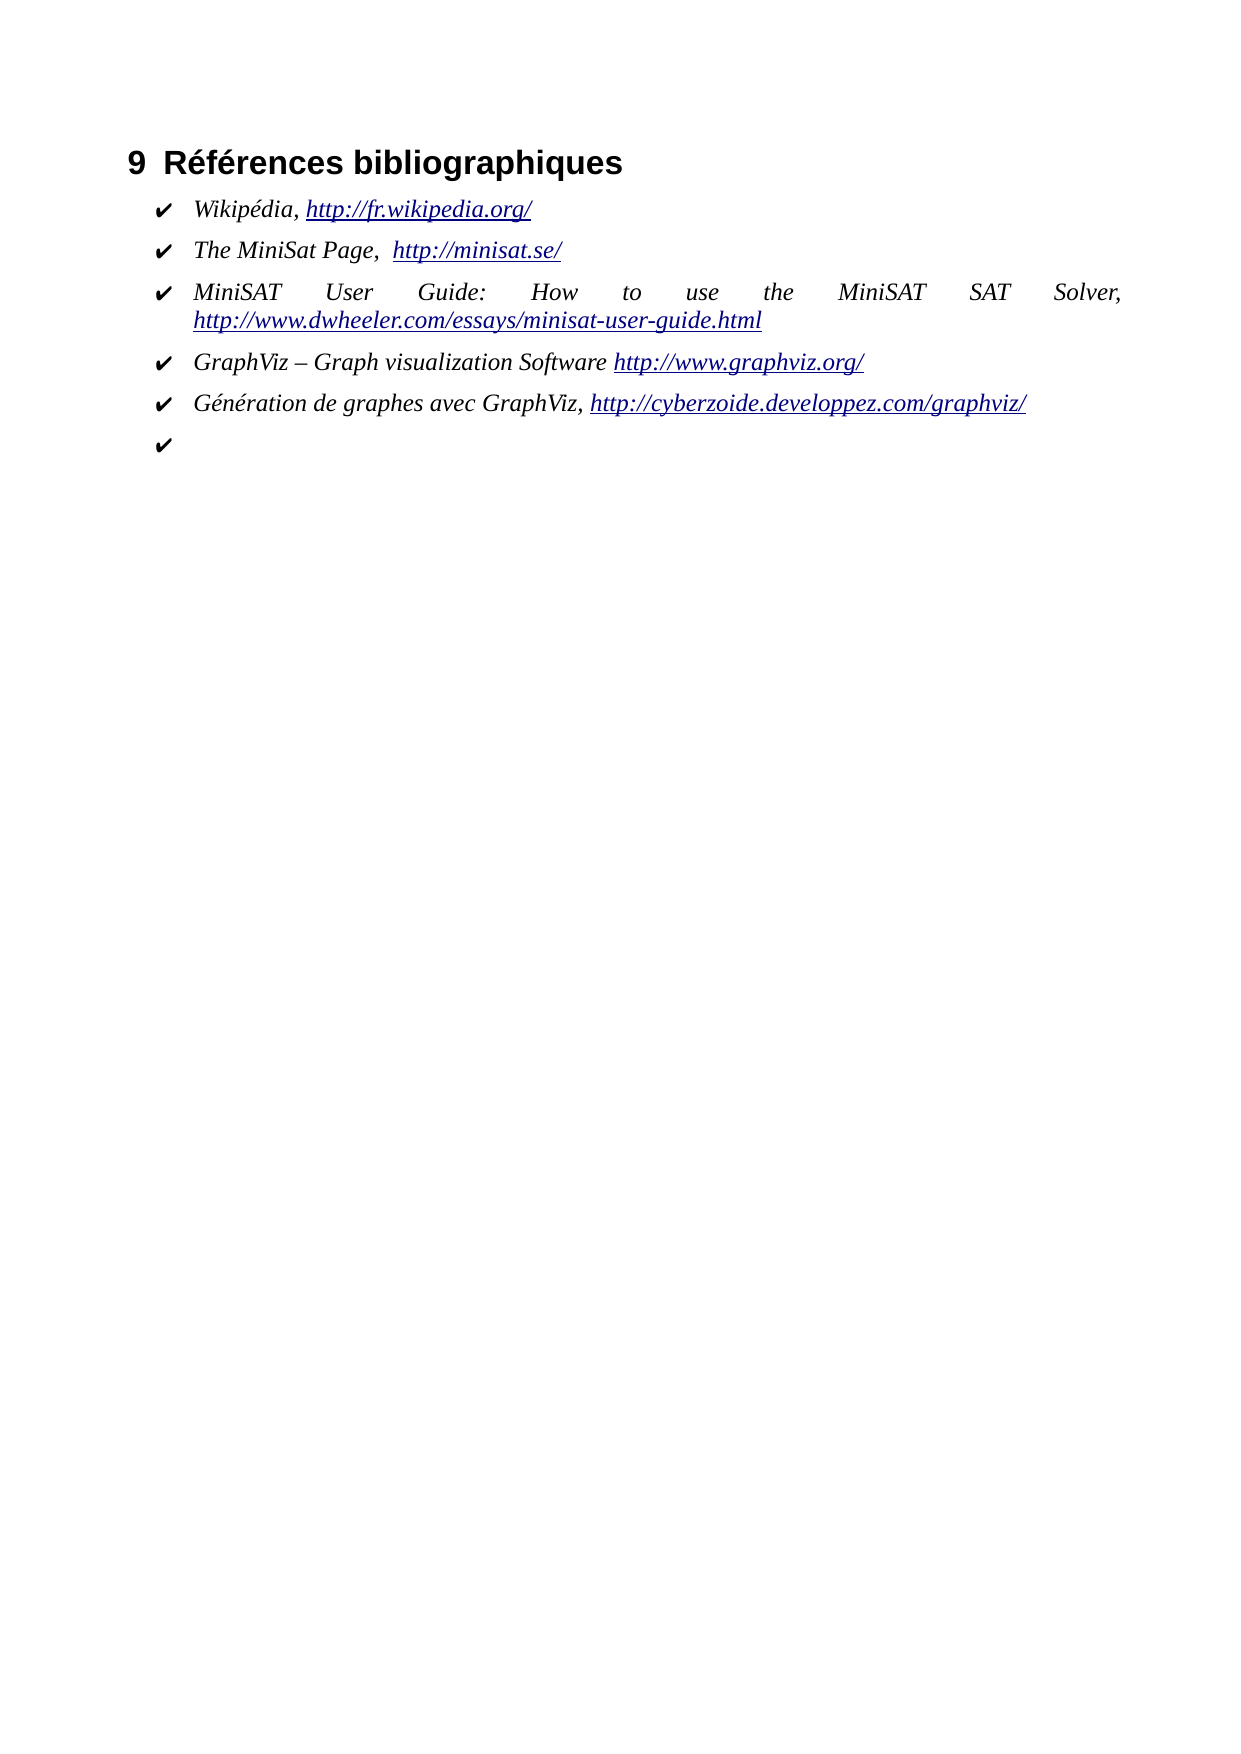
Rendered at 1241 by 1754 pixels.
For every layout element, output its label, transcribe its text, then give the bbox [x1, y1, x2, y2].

list The MiniSat Page, http://minisat.se/ [156, 236, 1122, 264]
list MiniSAT User Guide: How to use the MiniSAT SAT Solver, http://www.dwheeler.com/essays/minisat-user-guide.html [156, 277, 1122, 334]
list Génération de graphes avec GraphViz, http://cyberzoide.developpez.com/graphviz/ [156, 388, 1122, 417]
list Wikipédia, http://fr.wikipedia.org/ [156, 194, 1122, 223]
list GraphViz – Graph visualization Software http://www.graphviz.org/ [156, 347, 1122, 376]
subtitle Références bibliographiques [118, 143, 1122, 182]
